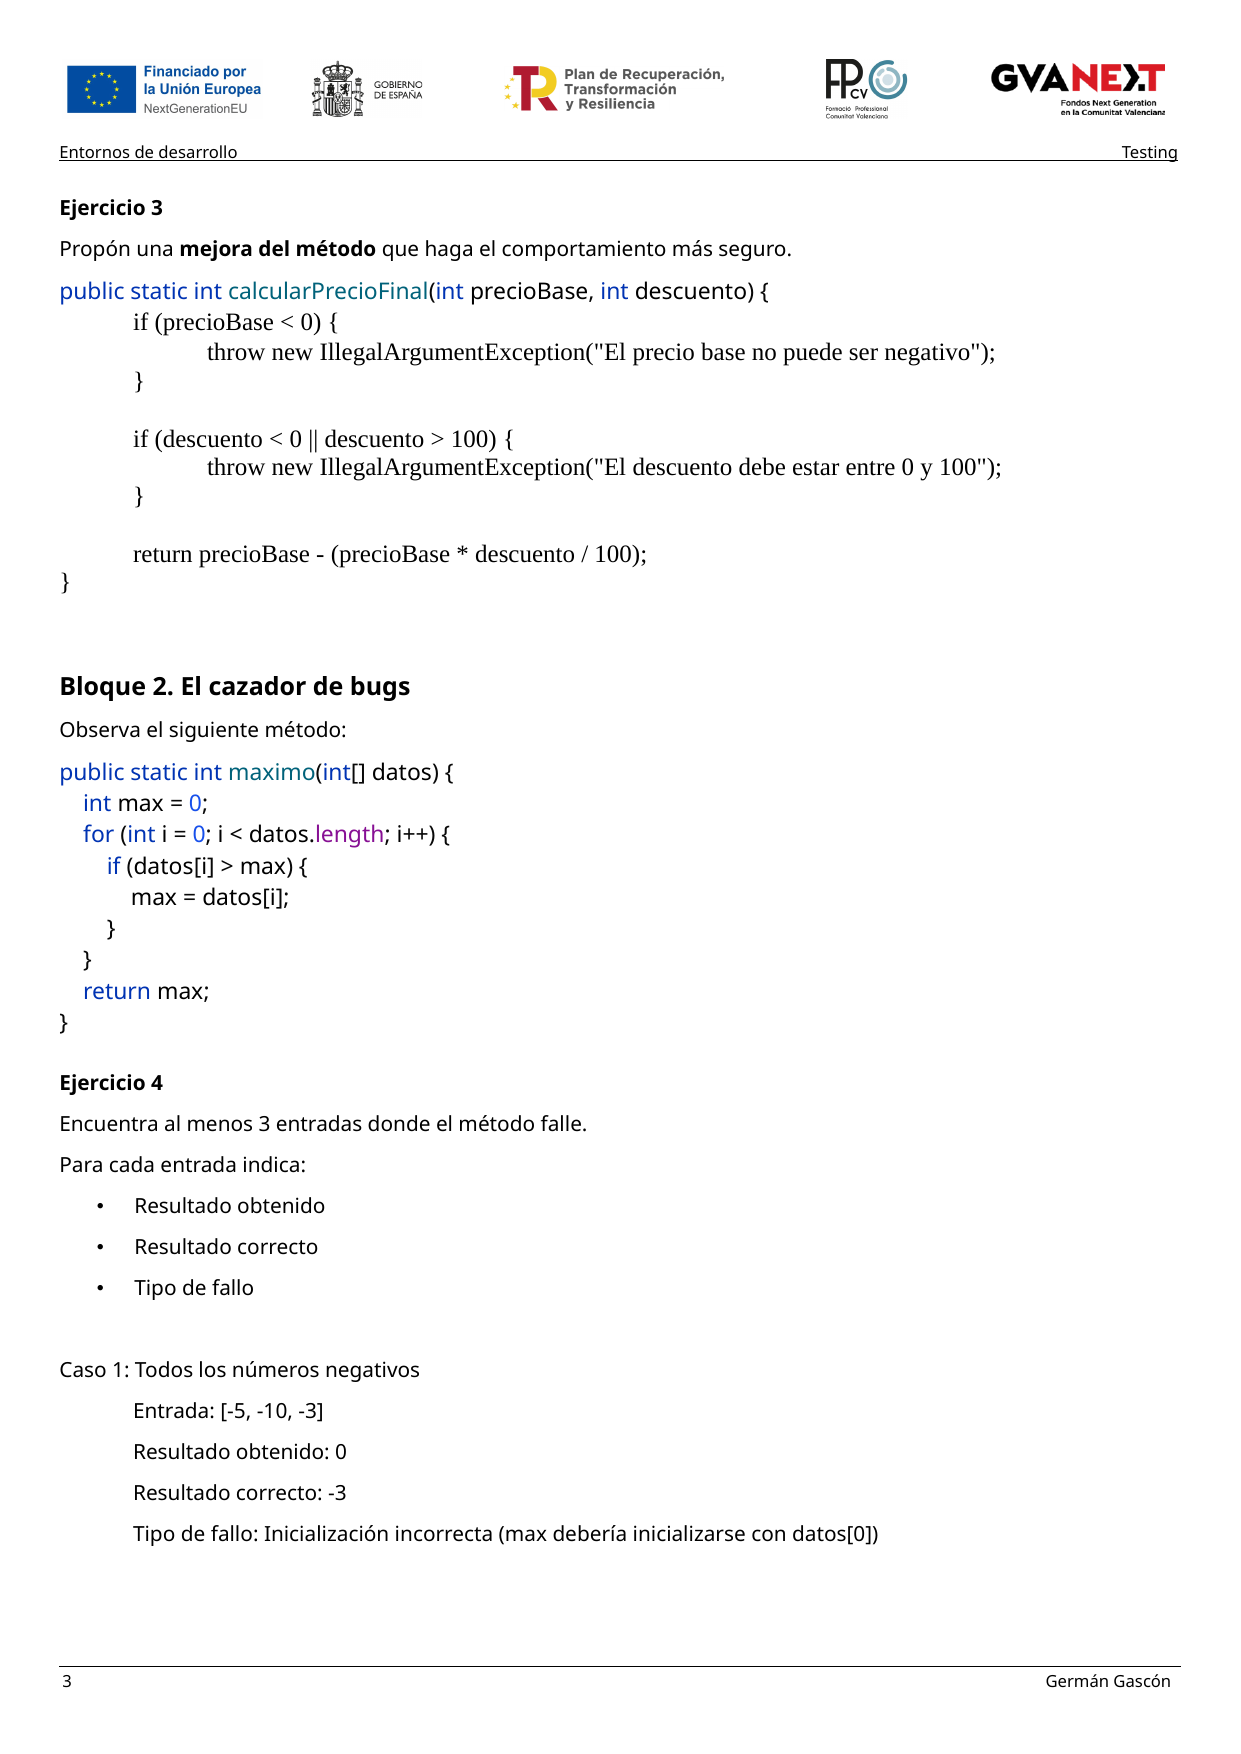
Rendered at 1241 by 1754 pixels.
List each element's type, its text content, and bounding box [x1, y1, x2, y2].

list Resultado obtenido [97, 1191, 1181, 1220]
text Tipo de fallo: Inicialización incorrecta (max debería inicializarse con datos[0]) [59, 1519, 1181, 1547]
text Caso 1: Todos los números negativos [59, 1355, 1181, 1383]
picture [504, 66, 724, 111]
text Encuentra al menos 3 entradas donde el método falle. [59, 1109, 1181, 1138]
list Tipo de fallo [97, 1273, 1181, 1302]
text public static int maximo(int[] datos) { int max = 0; for (int i = 0; i < datos.length; i++) { if (datos[i] > max) { max = datos[i]; } } return max; } [59, 756, 1181, 1037]
text Propón una mejora del método que haga el comportamiento más seguro. [59, 234, 1181, 262]
text Observa el siguiente método: [59, 715, 1181, 743]
text Resultado correcto: -3 [59, 1478, 1181, 1506]
text Entrada: [-5, -10, -3] [59, 1396, 1181, 1424]
picture [62, 59, 264, 119]
picture [991, 63, 1165, 115]
text Ejercicio 4 [59, 1068, 1181, 1097]
text Ejercicio 3 [59, 193, 1181, 222]
text Bloque 2. El cazador de bugs [59, 668, 1181, 702]
list Resultado correcto [97, 1232, 1181, 1261]
picture [825, 59, 909, 119]
text Para cada entrada indica: [59, 1150, 1181, 1179]
text Resultado obtenido: 0 [59, 1437, 1181, 1465]
text public static int calcularPrecioFinal(int precioBase, int descuento) { if (precioBase < 0) { throw new IllegalArgumentException("El precio base no puede ser negativo"); } if (descuento < 0 || descuento > 100) { throw new IllegalArgumentException("El descuento debe estar entre 0 y 100"); } return precioBase - (precioBase * descuento / 100); } [59, 275, 1181, 596]
picture [310, 59, 423, 118]
